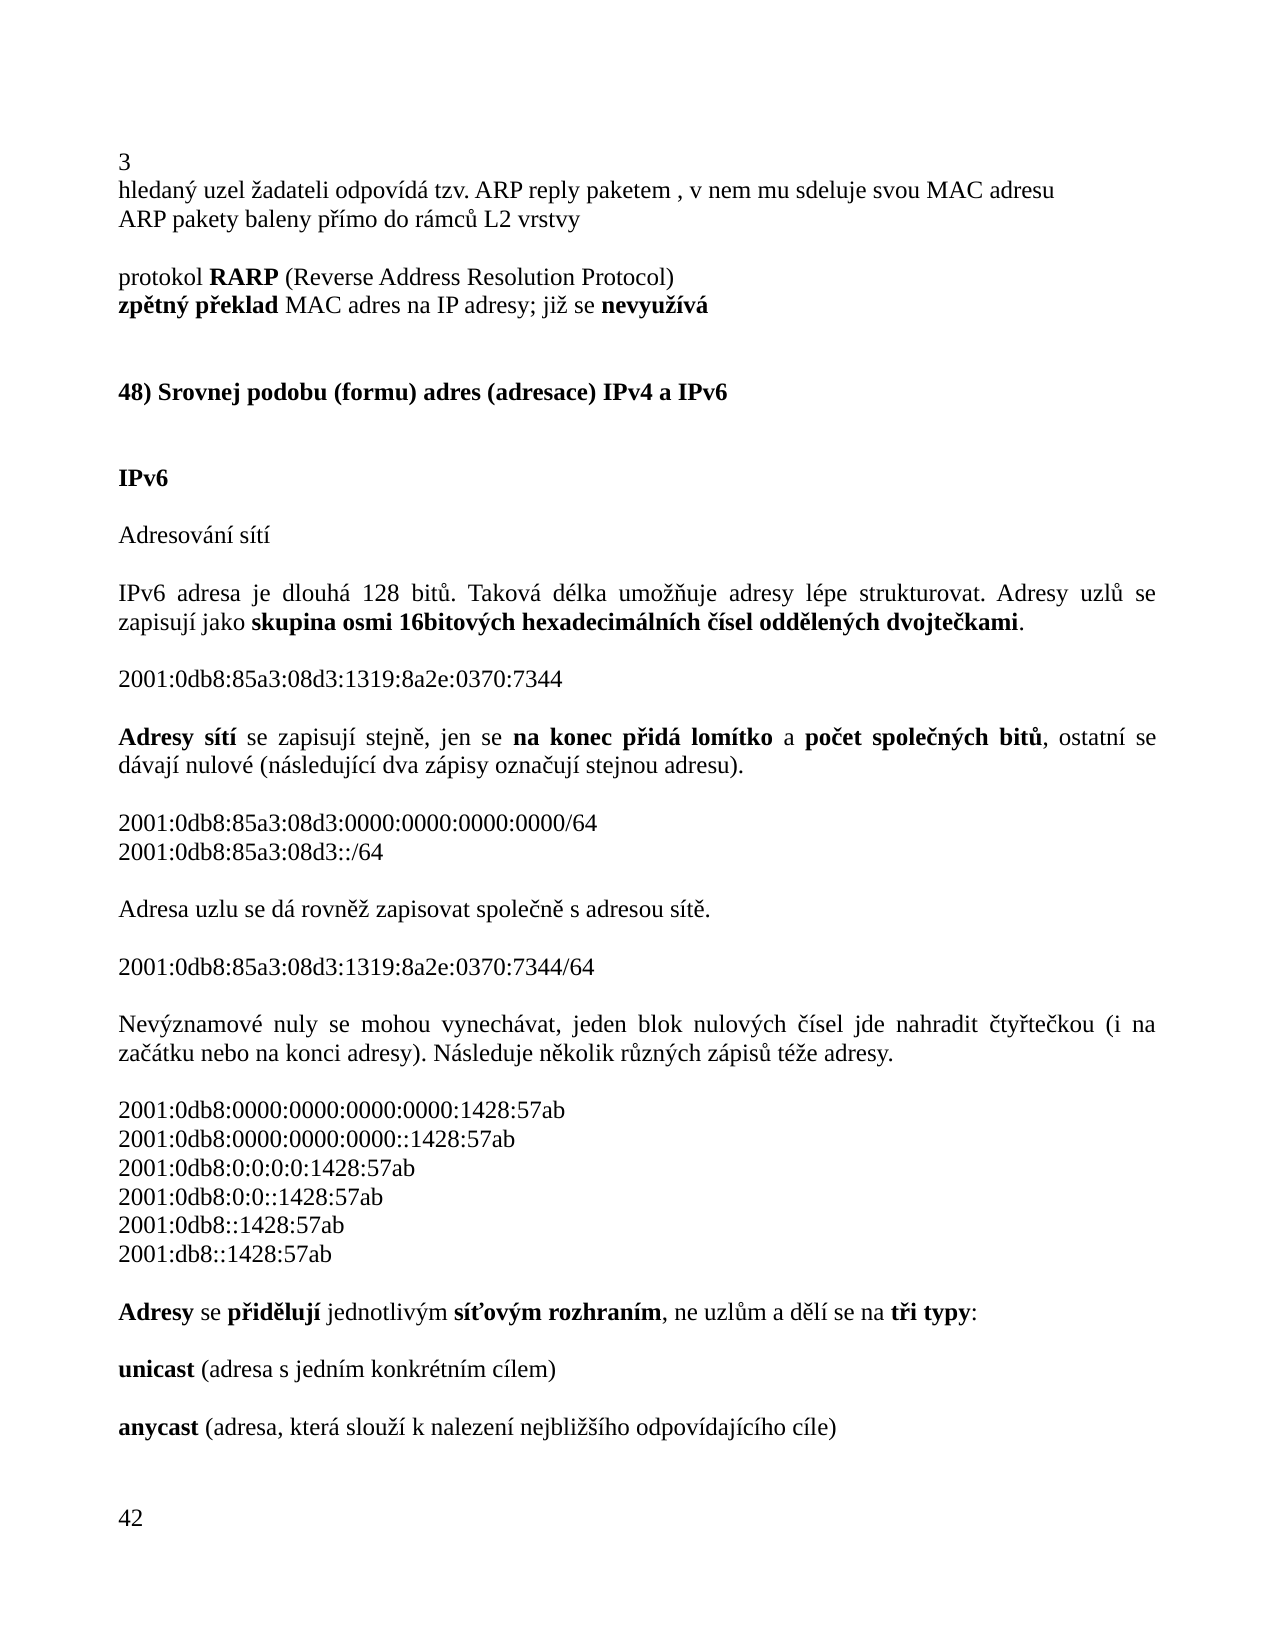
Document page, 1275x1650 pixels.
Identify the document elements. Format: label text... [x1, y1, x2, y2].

text 2001:0db8:0:0:0:0:1428:57ab [118, 1153, 1157, 1182]
text 3 [118, 147, 1157, 176]
text 2001:0db8:0000:0000:0000:0000:1428:57ab [118, 1096, 1157, 1124]
text 2001:0db8:0:0::1428:57ab [118, 1182, 1157, 1211]
text 2001:db8::1428:57ab [118, 1239, 1157, 1268]
text Adresy se přidělují jednotlivým síťovým rozhraním, ne uzlům a dělí se na tři typy: [118, 1297, 1157, 1326]
text protokol RARP (Reverse Address Resolution Protocol) [118, 262, 1157, 291]
text zpětný překlad MAC adres na IP adresy; již se nevyužívá [118, 291, 1157, 319]
text 2001:0db8::1428:57ab [118, 1211, 1157, 1239]
text 2001:0db8:85a3:08d3::/64 [118, 837, 1157, 866]
text 48) Srovnej podobu (formu) adres (adresace) IPv4 a IPv6 [118, 377, 1157, 406]
text 2001:0db8:85a3:08d3:0000:0000:0000:0000/64 [118, 808, 1157, 837]
text Adresování sítí [118, 521, 1157, 549]
text ARP pakety baleny přímo do rámců L2 vrstvy [118, 204, 1157, 233]
text unicast (adresa s jedním konkrétním cílem) [118, 1354, 1157, 1383]
text 2001:0db8:85a3:08d3:1319:8a2e:0370:7344 [118, 664, 1157, 693]
text 2001:0db8:0000:0000:0000::1428:57ab [118, 1124, 1157, 1153]
text 2001:0db8:85a3:08d3:1319:8a2e:0370:7344/64 [118, 952, 1157, 981]
text Adresy sítí se zapisují stejně, jen se na konec přidá lomítko a počet společných bitů, ostatní se dávají nulové (následující dva zápisy označují stejnou adresu). [118, 722, 1157, 779]
text Nevýznamové nuly se mohou vynechávat, jeden blok nulových čísel jde nahradit čtyřtečkou (i na začátku nebo na konci adresy). Následuje několik různých zápisů téže adresy. [118, 1009, 1157, 1067]
text Adresa uzlu se dá rovněž zapisovat společně s adresou sítě. [118, 894, 1157, 923]
text IPv6 adresa je dlouhá 128 bitů. Taková délka umožňuje adresy lépe strukturovat. Adresy uzlů se zapisují jako skupina osmi 16bitových hexadecimálních čísel oddělených dvojtečkami. [118, 578, 1157, 636]
text IPv6 [118, 463, 1157, 492]
text hledaný uzel žadateli odpovídá tzv. ARP reply paketem , v nem mu sdeluje svou MAC adresu [118, 176, 1157, 204]
text anycast (adresa, která slouží k nalezení nejbližšího odpovídajícího cíle) [118, 1412, 1157, 1441]
